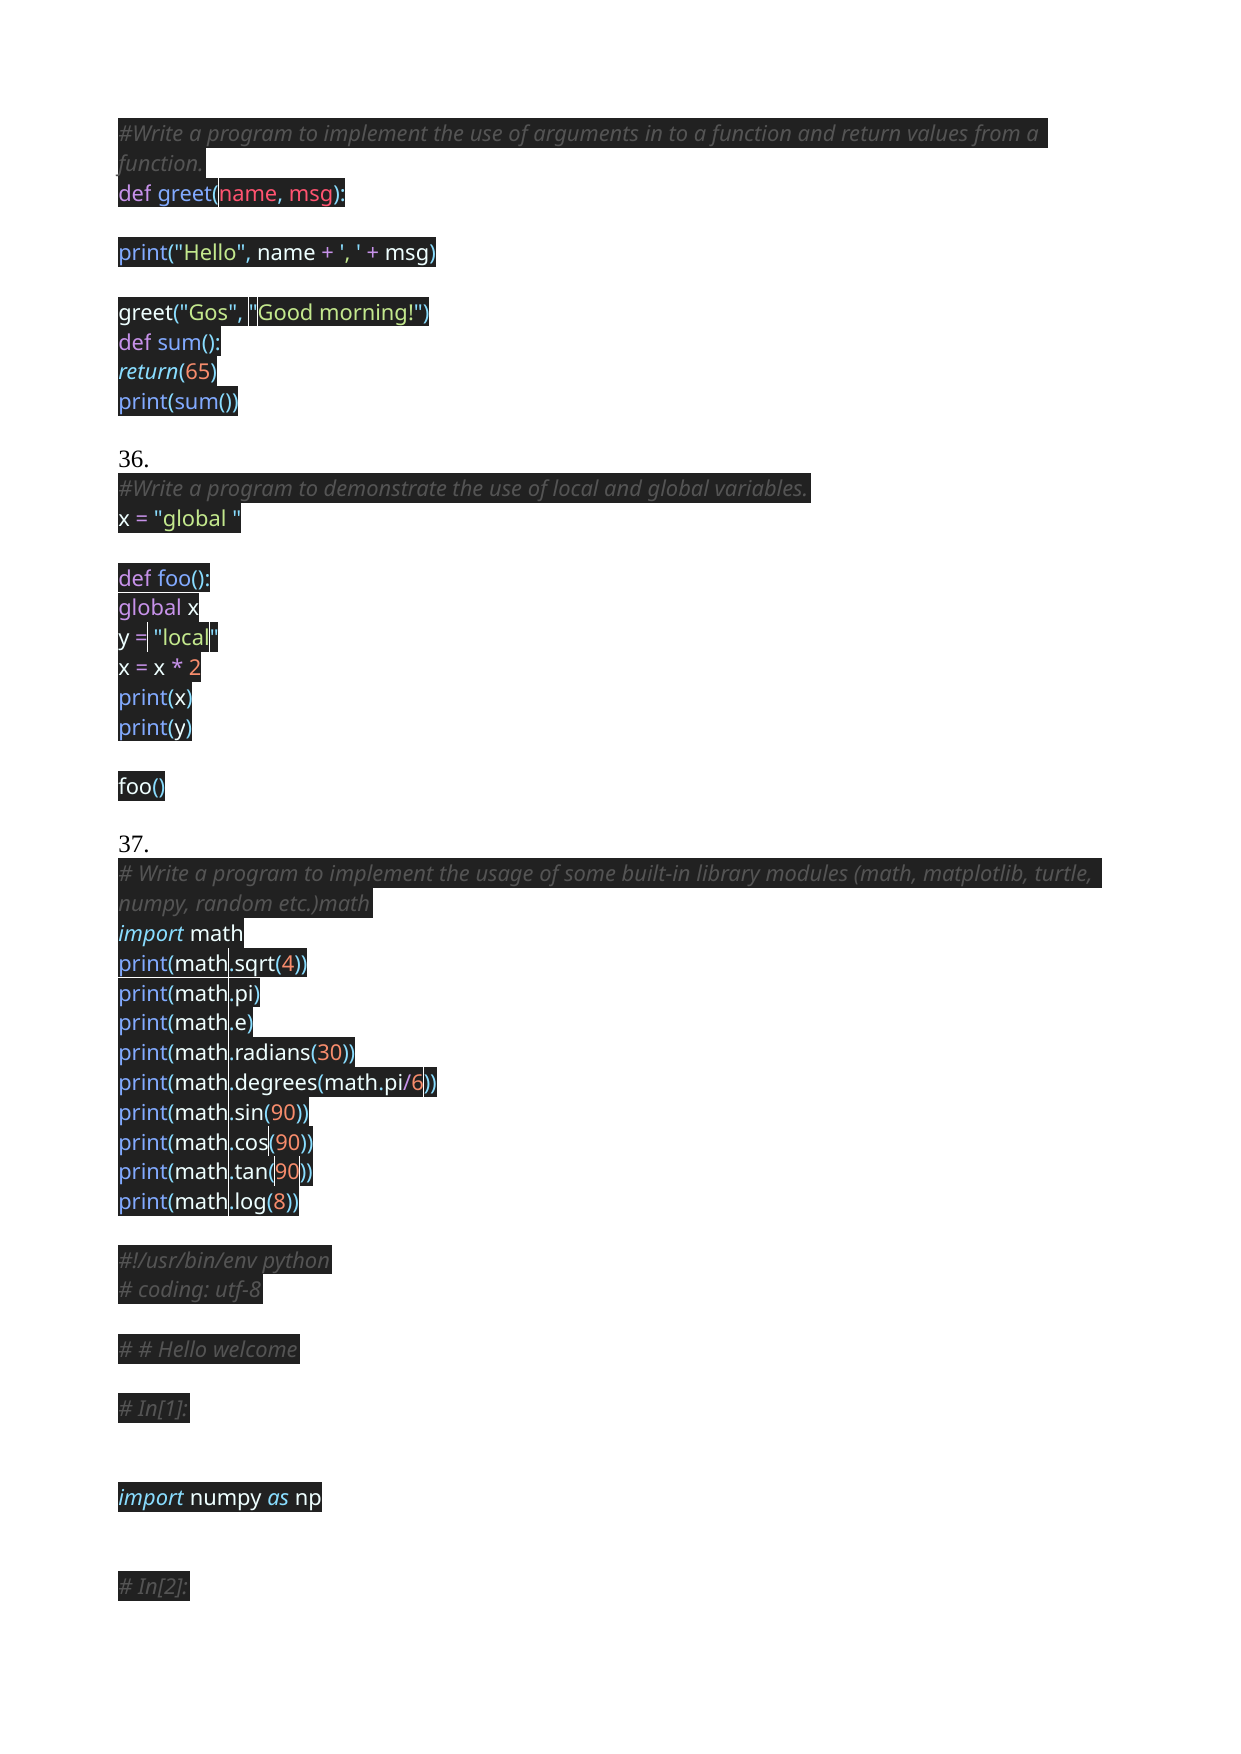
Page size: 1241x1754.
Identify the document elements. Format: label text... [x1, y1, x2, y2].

text def foo(): [118, 563, 1122, 592]
text return(65) [118, 356, 1122, 386]
text # coding: utf-8 [118, 1274, 1122, 1304]
text import math [118, 918, 1122, 948]
text def sum(): [118, 326, 1122, 356]
text print(y) [118, 712, 1122, 741]
text 36. [118, 444, 1122, 473]
text #Write a program to demonstrate the use of local and global variables. [118, 473, 1122, 503]
text def greet(name, msg): [118, 178, 1122, 207]
text print(math.degrees(math.pi/6)) [118, 1067, 1122, 1097]
text # In[1]: [118, 1393, 1122, 1423]
text #Write a program to implement the use of arguments in to a function and return values from a function. [118, 118, 1122, 178]
text import numpy as np [118, 1482, 1122, 1512]
text greet("Gos", "Good morning!") [118, 297, 1122, 326]
text print("Hello", name + ', ' + msg) [118, 237, 1122, 267]
text foo() [118, 771, 1122, 801]
text print(math.sqrt(4)) [118, 948, 1122, 977]
text print(x) [118, 682, 1122, 712]
text print(math.tan(90)) [118, 1156, 1122, 1186]
text print(math.cos(90)) [118, 1126, 1122, 1156]
text print(math.e) [118, 1007, 1122, 1037]
text # In[2]: [118, 1571, 1122, 1601]
text #!/usr/bin/env python [118, 1244, 1122, 1274]
text 37. [118, 829, 1122, 858]
text # # Hello welcome [118, 1334, 1122, 1364]
text print(math.radians(30)) [118, 1037, 1122, 1067]
text print(math.sin(90)) [118, 1097, 1122, 1126]
text print(sum()) [118, 386, 1122, 416]
text global x [118, 592, 1122, 622]
text # Write a program to implement the usage of some built-in library modules (math, matplotlib, turtle, numpy, random etc.)math [118, 858, 1122, 918]
text x = "global " [118, 503, 1122, 533]
text y = "local" [118, 622, 1122, 652]
text print(math.log(8)) [118, 1186, 1122, 1216]
text x = x * 2 [118, 652, 1122, 682]
text print(math.pi) [118, 977, 1122, 1007]
